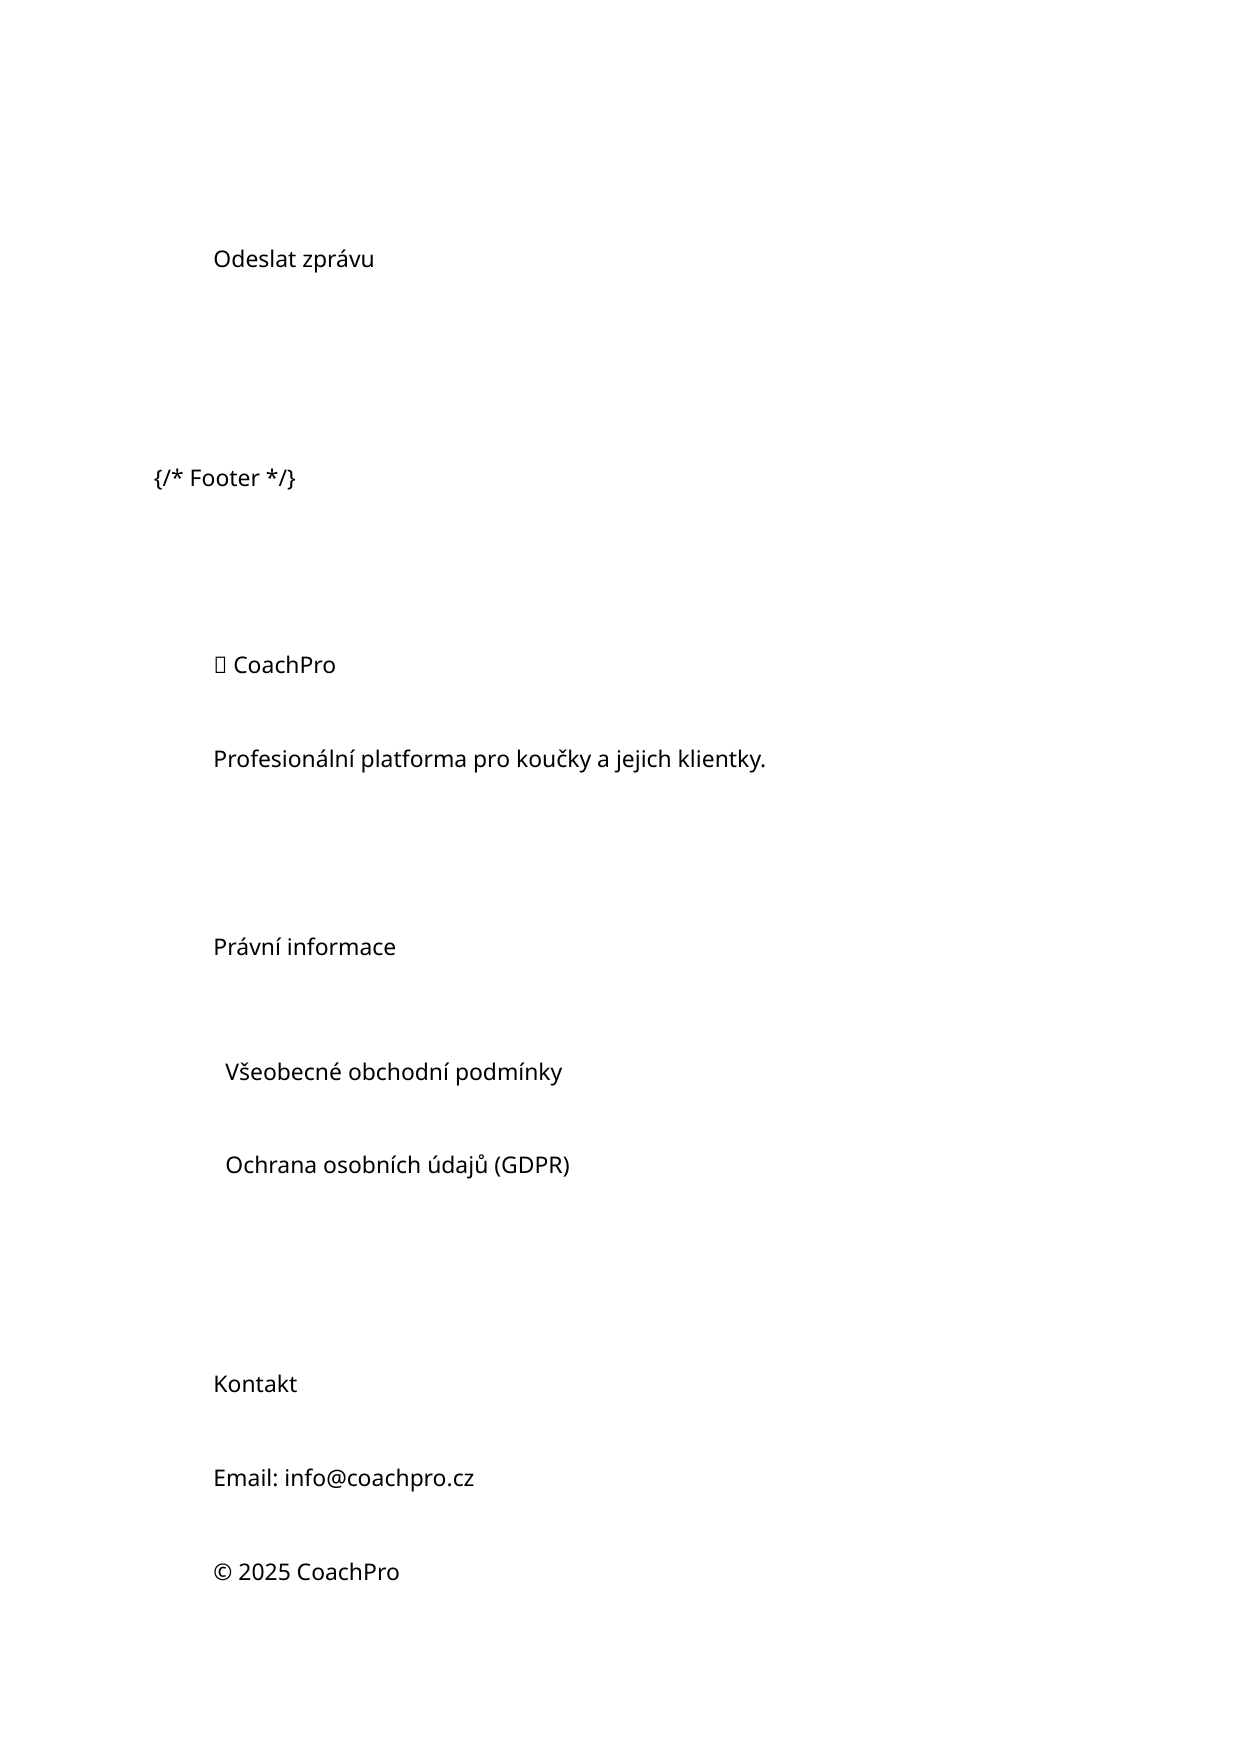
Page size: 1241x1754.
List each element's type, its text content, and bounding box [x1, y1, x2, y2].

text Odeslat zprávu [118, 243, 1122, 274]
text 🌿 CoachPro [118, 649, 1122, 681]
text Kontakt [118, 1368, 1122, 1399]
text Všeobecné obchodní podmínky [118, 1056, 1122, 1087]
text © 2025 CoachPro [118, 1556, 1122, 1587]
text Email: info@coachpro.cz [118, 1462, 1122, 1493]
text {/* Footer */} [118, 462, 1122, 493]
text Právní informace [118, 931, 1122, 962]
text Ochrana osobních údajů (GDPR) [118, 1149, 1122, 1181]
text Profesionální platforma pro koučky a jejich klientky. [118, 743, 1122, 774]
